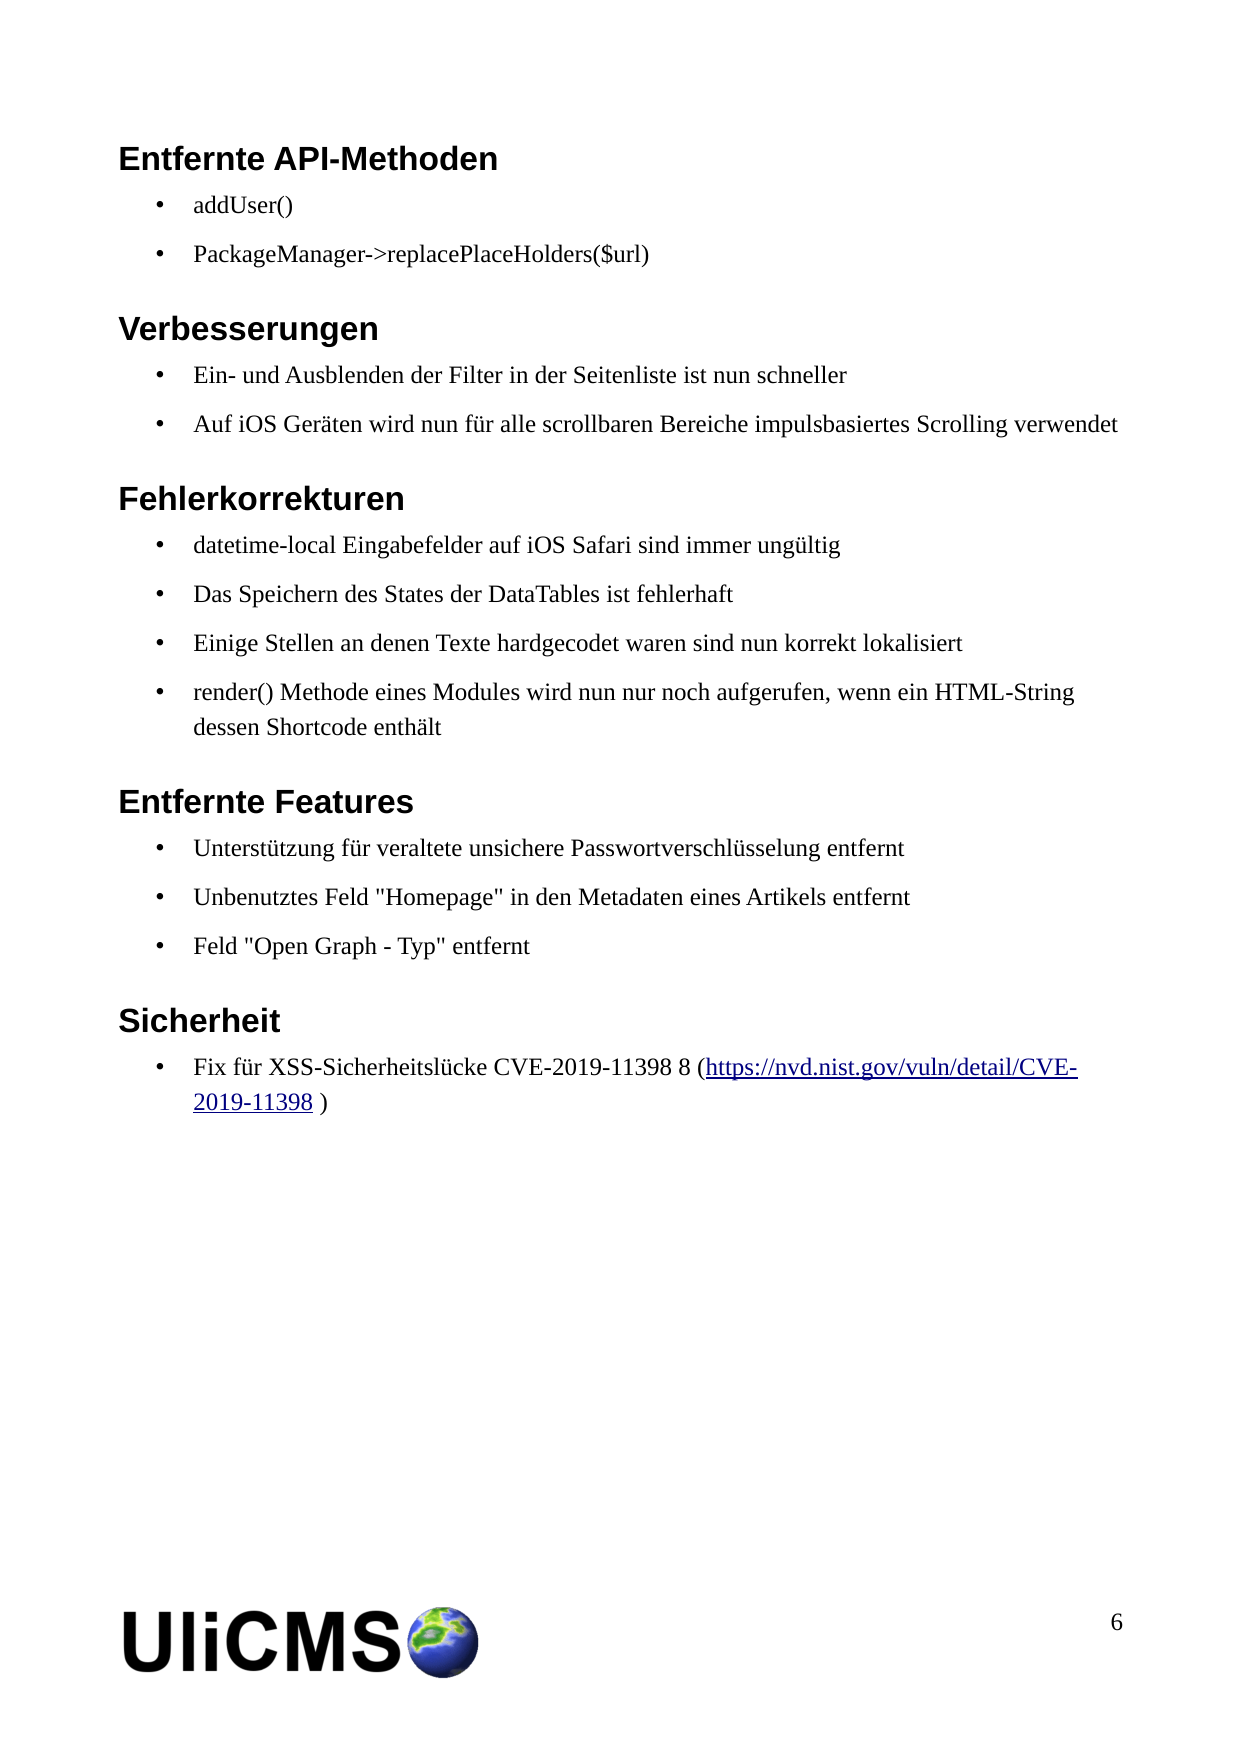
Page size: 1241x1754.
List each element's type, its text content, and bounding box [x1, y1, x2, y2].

subtitle Verbesserungen [118, 309, 1123, 348]
list addUser() [156, 190, 1123, 219]
list Feld "Open Graph - Typ" entfernt [156, 931, 1123, 960]
subtitle Sicherheit [118, 1001, 1123, 1040]
list PackageManager->replacePlaceHolders($url) [156, 239, 1123, 268]
subtitle Entfernte API-Methoden [118, 139, 1123, 178]
subtitle Fehlerkorrekturen [118, 479, 1123, 518]
list Das Speichern des States der DataTables ist fehlerhaft [156, 579, 1123, 608]
picture [118, 1607, 479, 1681]
list render() Methode eines Modules wird nun nur noch aufgerufen, wenn ein HTML-String dessen Shortcode enthält [156, 677, 1123, 741]
list Unterstützung für veraltete unsichere Passwortverschlüsselung entfernt [156, 833, 1123, 862]
list Fix für XSS-Sicherheitslücke CVE-2019-11398 8 (https://nvd.nist.gov/vuln/detail/CVE-2019-11398 ) [156, 1052, 1123, 1115]
list datetime-local Eingabefelder auf iOS Safari sind immer ungültig [156, 530, 1123, 559]
list Einige Stellen an denen Texte hardgecodet waren sind nun korrekt lokalisiert [156, 628, 1123, 657]
list Auf iOS Geräten wird nun für alle scrollbaren Bereiche impulsbasiertes Scrolling verwendet [156, 409, 1123, 438]
list Ein- und Ausblenden der Filter in der Seitenliste ist nun schneller [156, 360, 1123, 389]
list Unbenutztes Feld "Homepage" in den Metadaten eines Artikels entfernt [156, 882, 1123, 911]
subtitle Entfernte Features [118, 782, 1123, 821]
